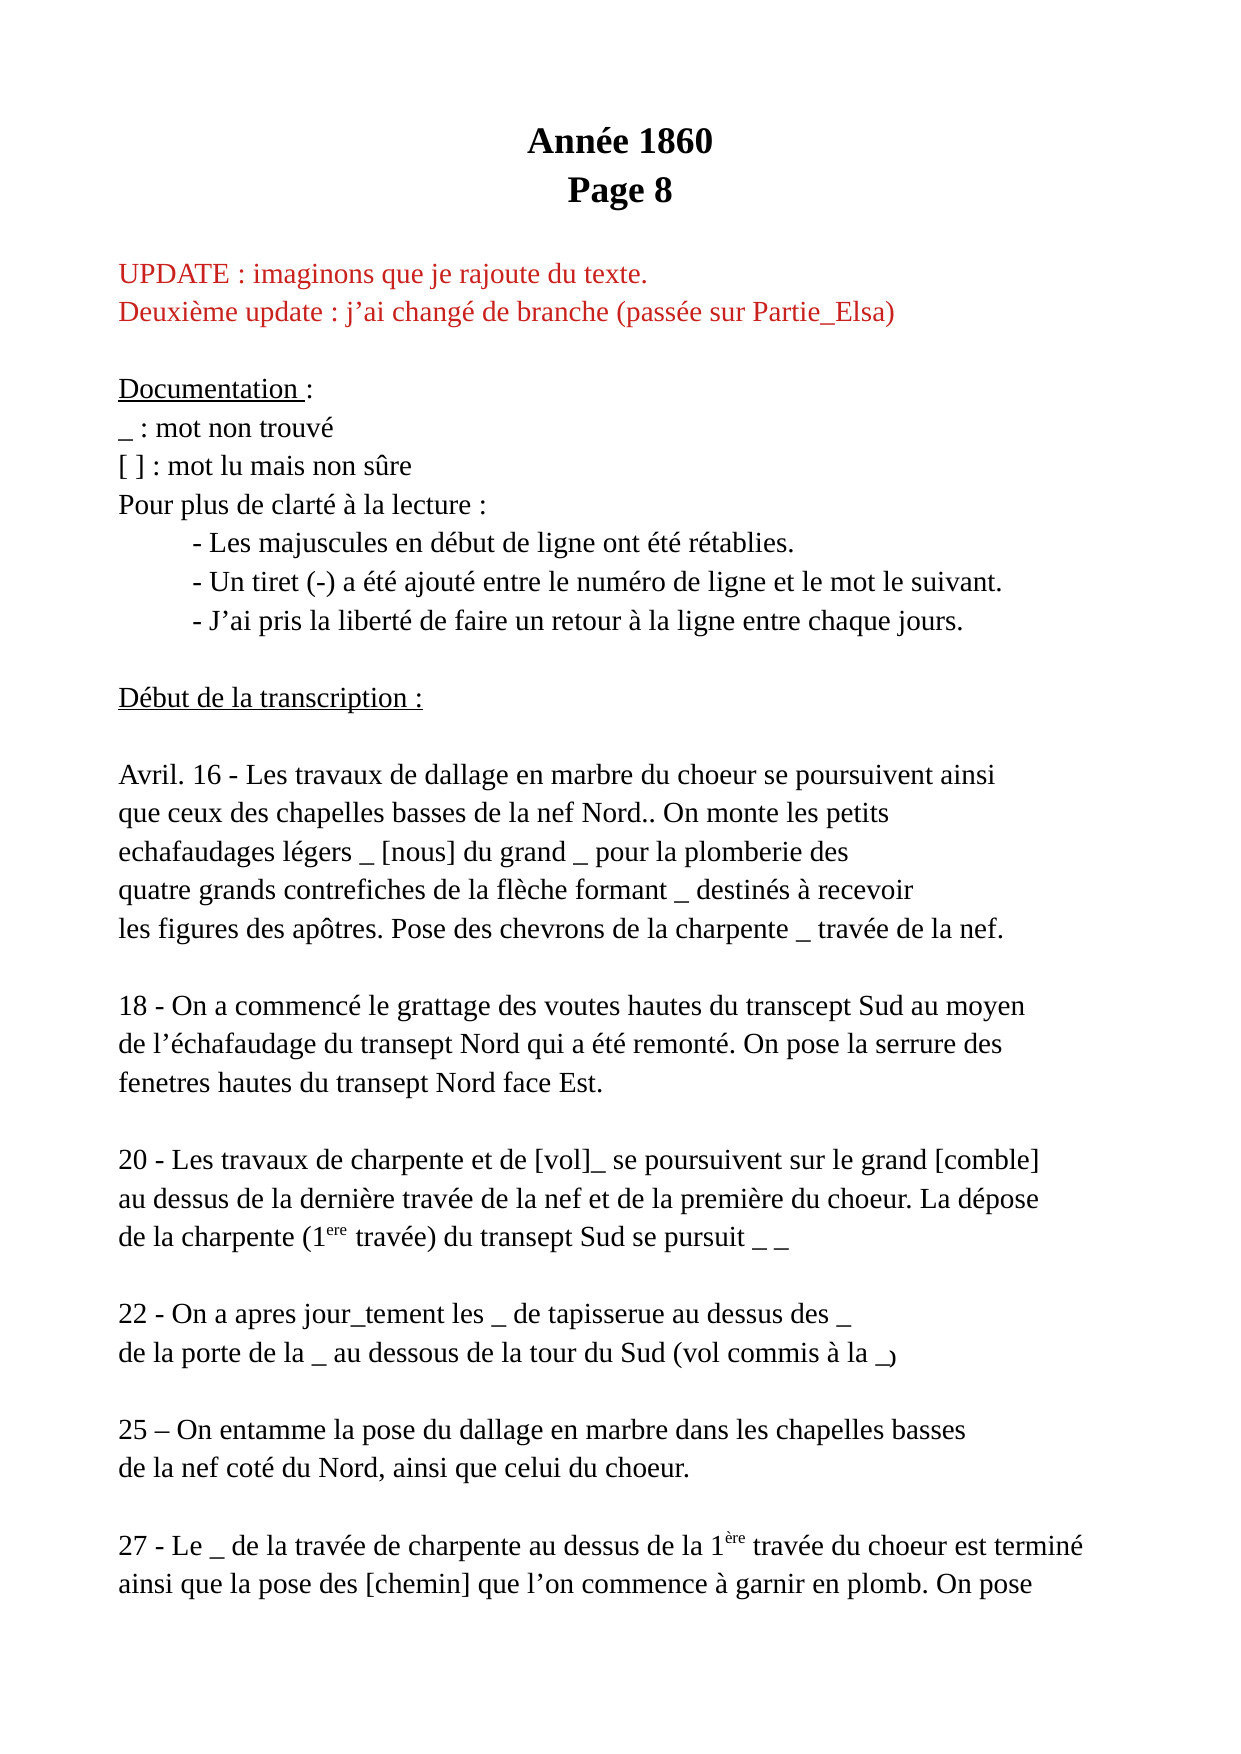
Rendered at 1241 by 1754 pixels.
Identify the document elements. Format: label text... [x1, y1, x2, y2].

text 25 – On entamme la pose du dallage en marbre dans les chapelles basses [118, 1412, 1122, 1446]
text 18 - On a commencé le grattage des voutes hautes du transcept Sud au moyen [118, 988, 1122, 1022]
text fenetres hautes du transept Nord face Est. [118, 1065, 1122, 1099]
text echafaudages légers _ [nous] du grand _ pour la plomberie des [118, 834, 1122, 867]
text Deuxième update : j’ai changé de branche (passée sur Partie_Elsa) [118, 294, 1122, 328]
text 20 - Les travaux de charpente et de [vol]_ se poursuivent sur le grand [comble] [118, 1142, 1122, 1176]
text de la porte de la _ au dessous de la tour du Sud (vol commis à la _₎ [118, 1335, 1122, 1368]
text les figures des apôtres. Pose des chevrons de la charpente _ travée de la nef. [118, 911, 1122, 944]
text UPDATE : imaginons que je rajoute du texte. [118, 256, 1122, 289]
text Page 8 [118, 168, 1122, 211]
text - Un tiret (-) a été ajouté entre le numéro de ligne et le mot le suivant. [118, 564, 1122, 598]
text _ : mot non trouvé [118, 410, 1122, 443]
text au dessus de la dernière travée de la nef et de la première du choeur. La dépose [118, 1181, 1122, 1214]
text 22 - On a apres jour_tement les _ de tapisserue au dessus des _ [118, 1296, 1122, 1330]
text que ceux des chapelles basses de la nef Nord.. On monte les petits [118, 795, 1122, 829]
text Avril. 16 - Les travaux de dallage en marbre du choeur se poursuivent ainsi [118, 757, 1122, 790]
text Début de la transcription : [118, 680, 1122, 713]
text [ ] : mot lu mais non sûre [118, 448, 1122, 482]
text quatre grands contrefiches de la flèche formant _ destinés à recevoir [118, 872, 1122, 906]
text - Les majuscules en début de ligne ont été rétablies. [118, 526, 1122, 559]
text de l’échafaudage du transept Nord qui a été remonté. On pose la serrure des [118, 1027, 1122, 1060]
text Documentation : [118, 371, 1122, 405]
text Pour plus de clarté à la lecture : [118, 487, 1122, 521]
text de la charpente (1ere travée) du transept Sud se pursuit _ _ [118, 1219, 1122, 1253]
text 27 - Le _ de la travée de charpente au dessus de la 1ère travée du choeur est terminé [118, 1528, 1122, 1561]
text de la nef coté du Nord, ainsi que celui du choeur. [118, 1451, 1122, 1484]
text ainsi que la pose des [chemin] que l’on commence à garnir en plomb. On pose [118, 1566, 1122, 1600]
text - J’ai pris la liberté de faire un retour à la ligne entre chaque jours. [118, 603, 1122, 636]
text Année 1860 [118, 118, 1122, 161]
